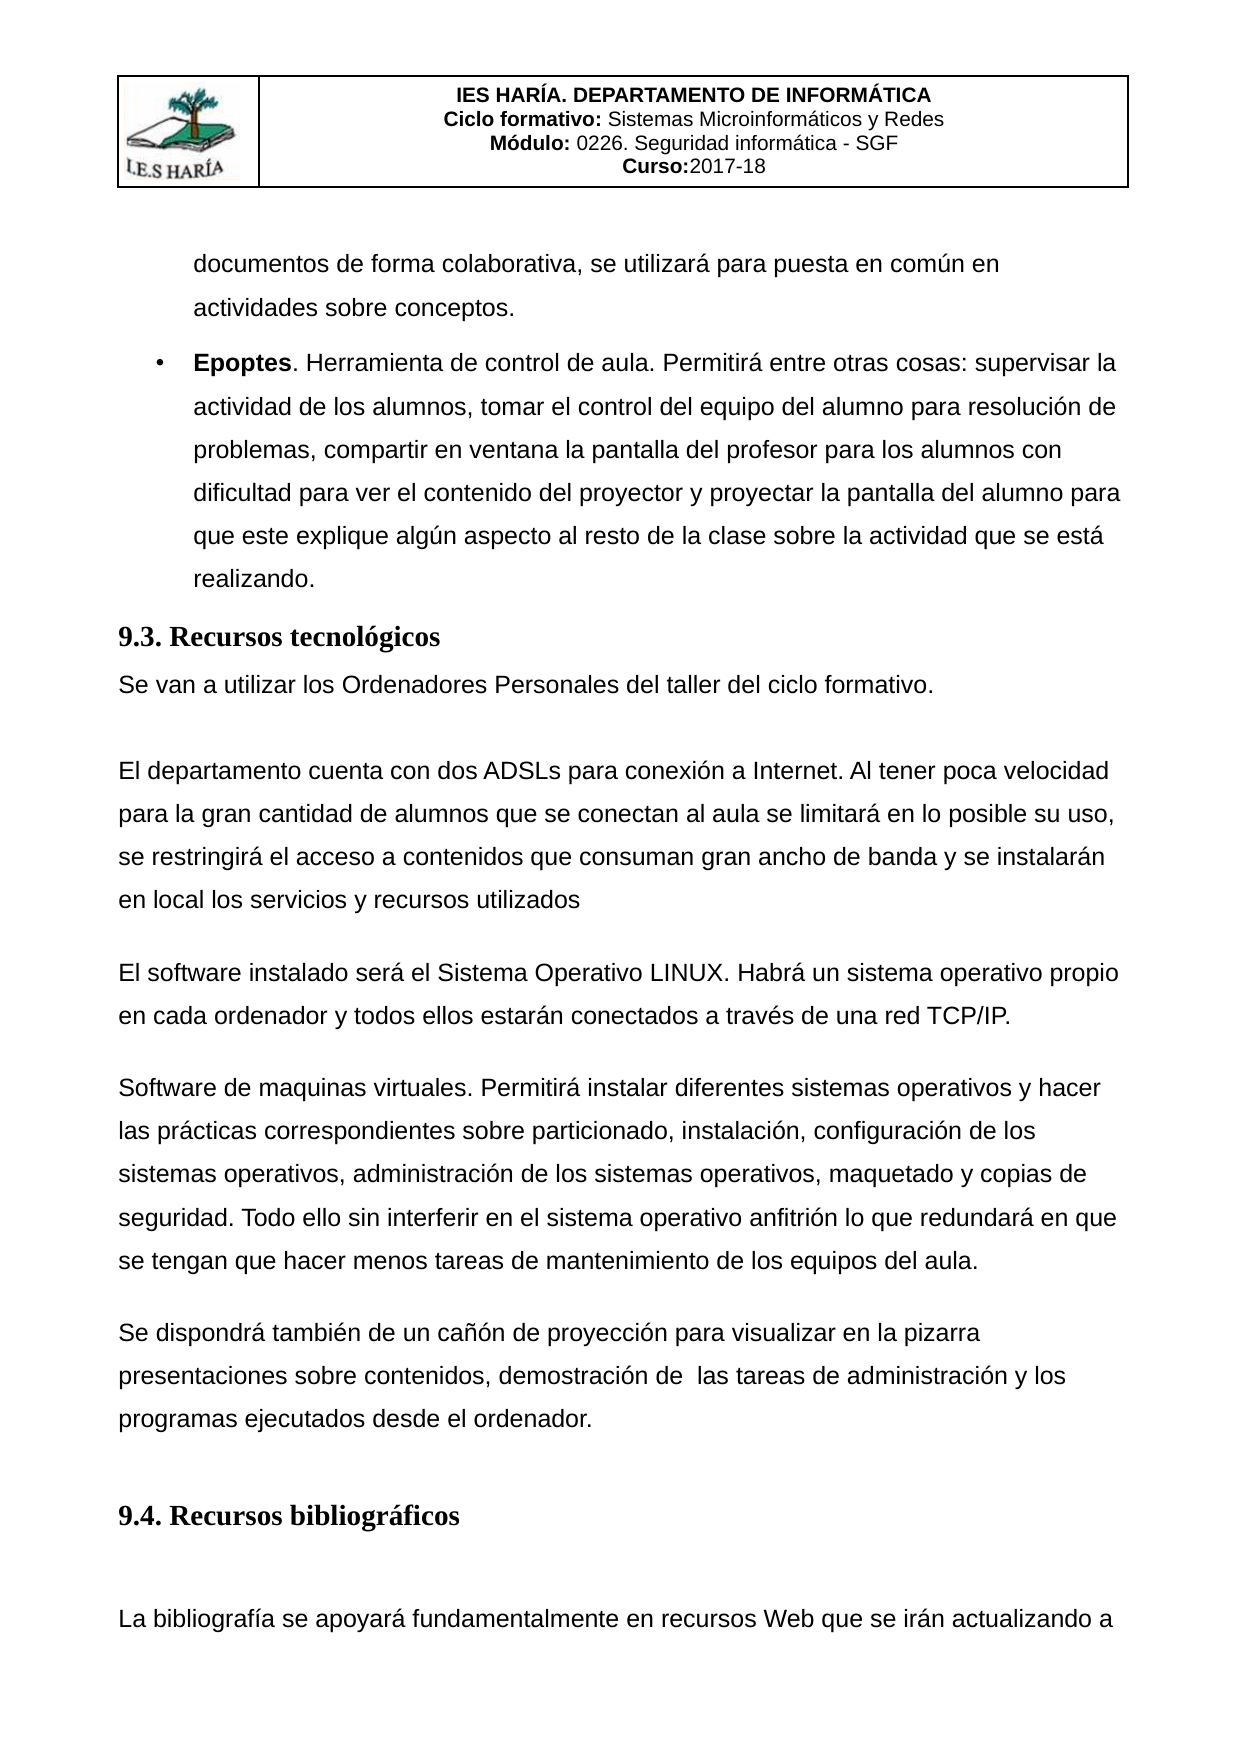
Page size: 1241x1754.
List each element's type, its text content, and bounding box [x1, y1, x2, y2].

text Software de maquinas virtuales. Permitirá instalar diferentes sistemas operativos y hacer las prácticas correspondientes sobre particionado, instalación, configuración de los sistemas operativos, administración de los sistemas operativos, maquetado y copias de seguridad. Todo ello sin interferir en el sistema operativo anfitrión lo que redundará en que se tengan que hacer menos tareas de mantenimiento de los equipos del aula. [118, 1073, 1122, 1274]
text El software instalado será el Sistema Operativo LINUX. Habrá un sistema operativo propio en cada ordenador y todos ellos estarán conectados a través de una red TCP/IP. [118, 958, 1122, 1030]
list Epoptes. Herramienta de control de aula. Permitirá entre otras cosas: supervisar la actividad de los alumnos, tomar el control del equipo del alumno para resolución de problemas, compartir en ventana la pantalla del profesor para los alumnos con dificultad para ver el contenido del proyector y proyectar la pantalla del alumno para que este explique algún aspecto al resto de la clase sobre la actividad que se está realizando. [156, 348, 1122, 593]
text Se van a utilizar los Ordenadores Personales del taller del ciclo formativo. [118, 670, 1122, 699]
text La bibliografía se apoyará fundamentalmente en recursos Web que se irán actualizando a [118, 1604, 1122, 1632]
list documentos de forma colaborativa, se utilizará para puesta en común en actividades sobre conceptos. [156, 249, 1122, 321]
subtitle 9.4. Recursos bibliográficos [118, 1498, 1122, 1531]
text Se dispondrá también de un cañón de proyección para visualizar en la pizarra presentaciones sobre contenidos, demostración de las tareas de administración y los programas ejecutados desde el ordenador. [118, 1318, 1122, 1433]
subtitle 9.3. Recursos tecnológicos [118, 619, 1122, 653]
text El departamento cuenta con dos ADSLs para conexión a Internet. Al tener poca velocidad para la gran cantidad de alumnos que se conectan al aula se limitará en lo posible su uso, se restringirá el acceso a contenidos que consuman gran ancho de banda y se instalarán en local los servicios y recursos utilizados [118, 756, 1122, 914]
picture [123, 82, 241, 180]
